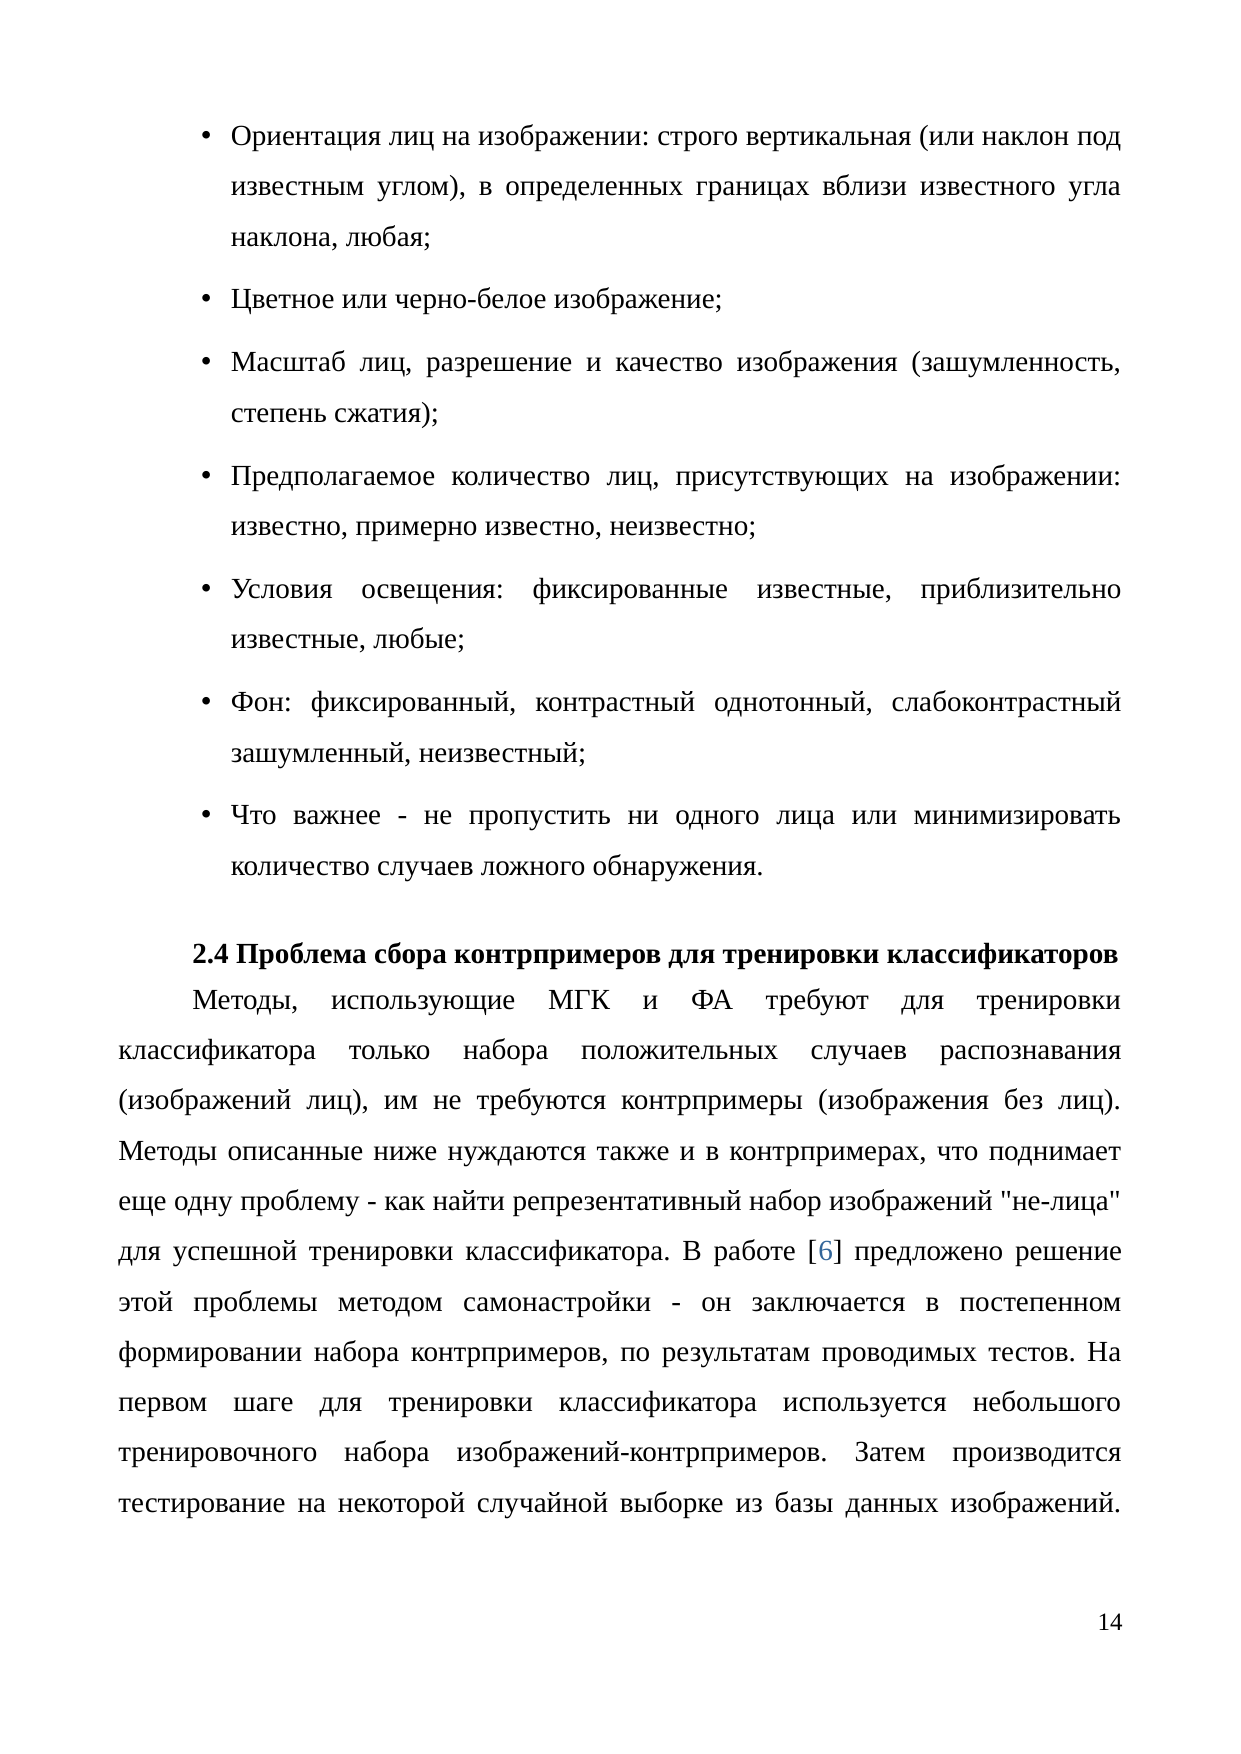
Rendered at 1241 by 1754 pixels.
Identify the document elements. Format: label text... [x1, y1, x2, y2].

list Что важнее - не пропустить ни одного лица или минимизировать количество случаев ложного обнаружения. [201, 797, 1122, 881]
list Предполагаемое количество лиц, присутствующих на изображении: известно, примерно известно, неизвестно; [201, 458, 1122, 542]
subtitle 2.4 Проблема сбора контрпримеров для тренировки классификаторов [118, 936, 1122, 969]
list Фон: фиксированный, контрастный однотонный, слабоконтрастный зашумленный, неизвестный; [201, 684, 1122, 768]
list Цветное или черно-белое изображение; [201, 282, 1122, 315]
list Масштаб лиц, разрешение и качество изображения (зашумленность, степень сжатия); [201, 344, 1122, 428]
list Ориентация лиц на изображении: строго вертикальная (или наклон под известным углом), в определенных границах вблизи известного угла наклона, любая; [201, 118, 1122, 252]
text Методы, использующие МГК и ФА требуют для тренировки классификатора только набора положительных случаев распознавания (изображений лиц), им не требуются контрпримеры (изображения без лиц). Методы описанные ниже нуждаются также и в контрпримерах, что поднимает еще одну проблему - как найти репрезентативный набор изображений "не-лица" для успешной тренировки классификатора. В работе [6] предложено решение этой проблемы методом самонастройки - он заключается в постепенном формировании набора контрпримеров, по результатам проводимых тестов. На первом шаге для тренировки классификатора используется небольшого тренировочного набора изображений-контрпримеров. Затем производится тестирование на некоторой случайной выборке из базы данных изображений. [118, 982, 1122, 1518]
list Условия освещения: фиксированные известные, приблизительно известные, любые; [201, 571, 1122, 655]
